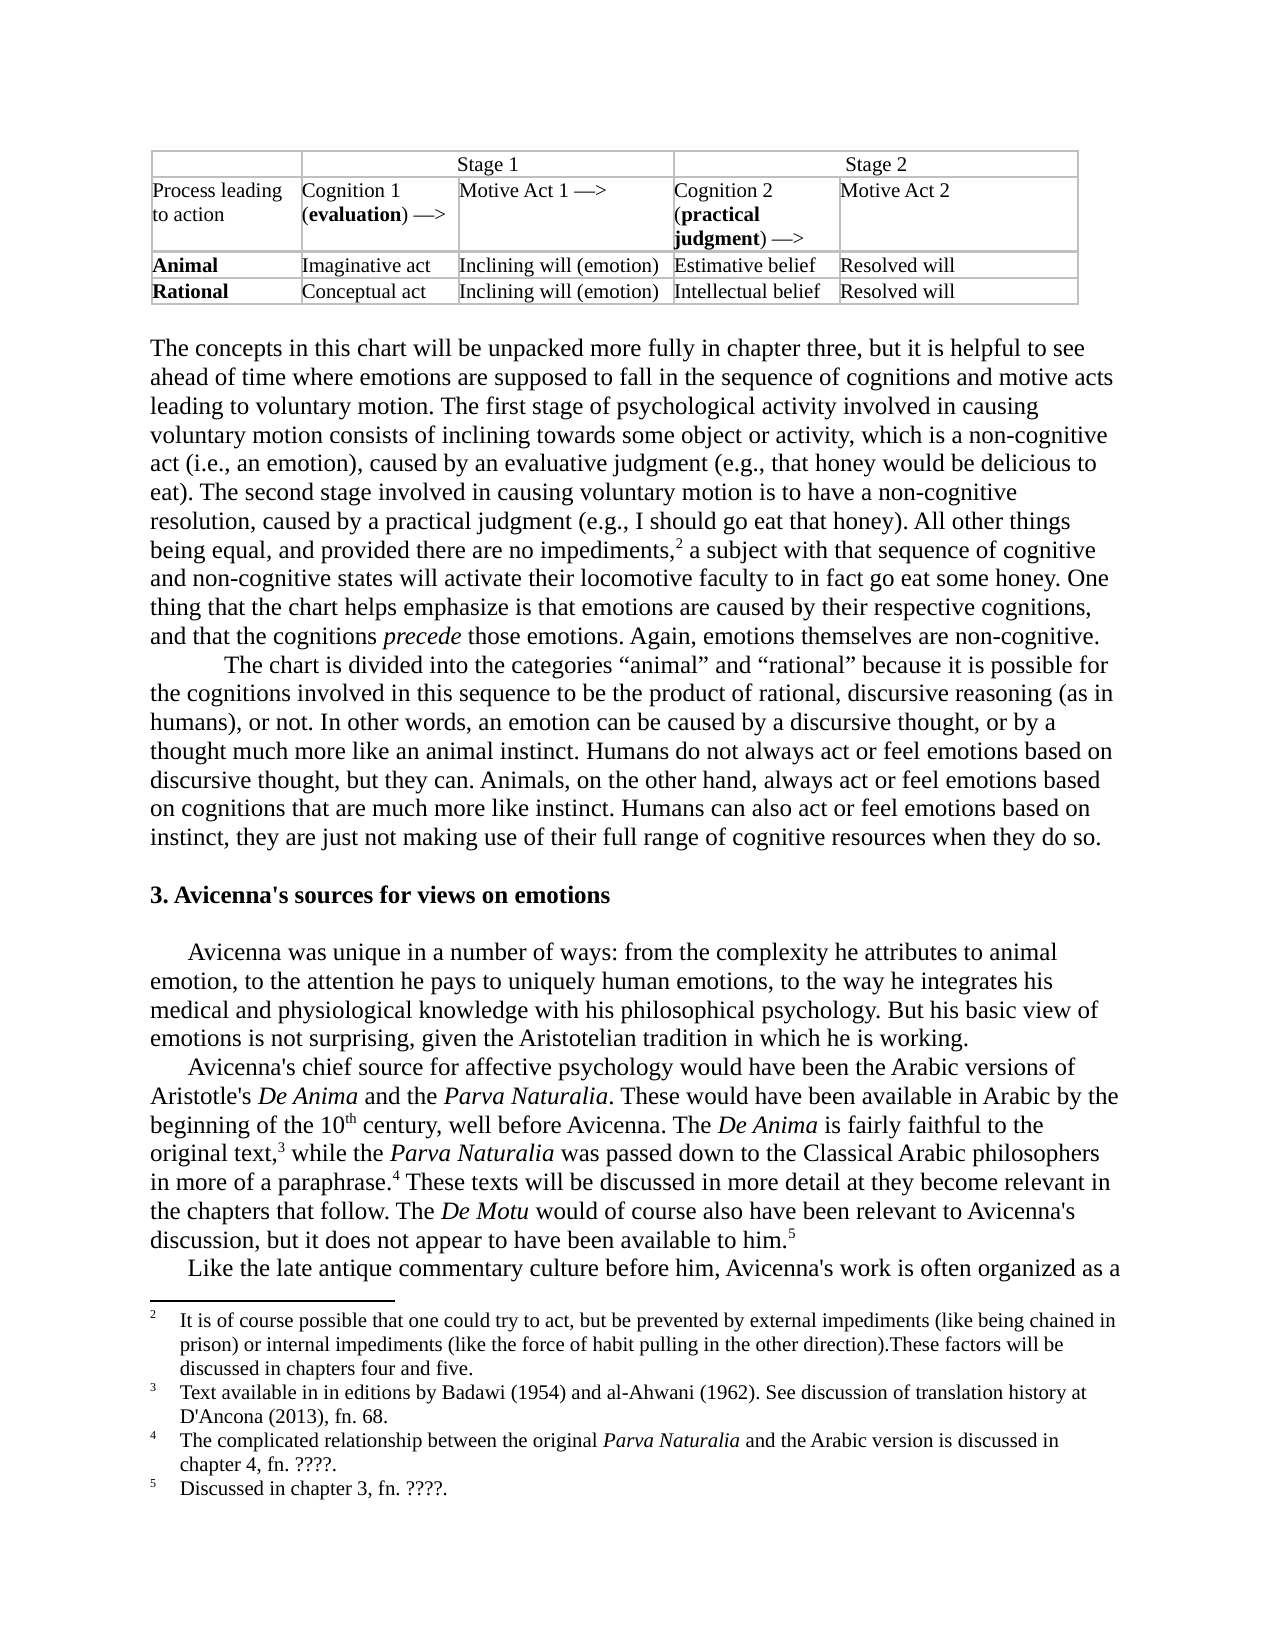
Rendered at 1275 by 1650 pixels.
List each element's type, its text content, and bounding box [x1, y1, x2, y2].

table_cell Resolved will [841, 253, 1077, 277]
text Discussed in chapter 3, fn. ????. [150, 1476, 1125, 1500]
text Like the late antique commentary culture before him, Avicenna's work is often organized as a [150, 1253, 1125, 1282]
table_cell Intellectual belief [675, 279, 839, 303]
text Text available in in editions by Badawi (1954) and al-Ahwani (1962). See discussion of translation history at D'Ancona (2013), fn. 68. [150, 1380, 1125, 1428]
table_cell Process leading to action [153, 178, 301, 250]
table_cell Resolved will [841, 279, 1077, 303]
text The concepts in this chart will be unpacked more fully in chapter three, but it is helpful to see ahead of time where emotions are supposed to fall in the sequence of cognitions and motive acts leading to voluntary motion. The first stage of psychological activity involved in causing voluntary motion consists of inclining towards some object or activity, which is a non-cognitive act (i.e., an emotion), caused by an evaluative judgment (e.g., that honey would be delicious to eat). The second stage involved in causing voluntary motion is to have a non-cognitive resolution, caused by a practical judgment (e.g., I should go eat that honey). All other things being equal, and provided there are no impediments, a subject with that sequence of cognitive and non-cognitive states will activate their locomotive faculty to in fact go eat some honey. One thing that the chart helps emphasize is that emotions are caused by their respective cognitions, and that the cognitions precede those emotions. Again, emotions themselves are non-cognitive. [150, 333, 1125, 650]
table_cell Imaginative act [303, 253, 458, 277]
table_header Stage 1 [303, 152, 673, 176]
table_cell Motive Act 1 —> [460, 178, 673, 250]
table_cell Animal [153, 253, 301, 277]
table_cell Estimative belief [675, 253, 839, 277]
table_header Stage 2 [675, 152, 1077, 176]
table_cell Cognition 1 (evaluation) —> [303, 178, 458, 250]
text The complicated relationship between the original Parva Naturalia and the Arabic version is discussed in chapter 4, fn. ????. [150, 1428, 1125, 1476]
text The chart is divided into the categories “animal” and “rational” because it is possible for the cognitions involved in this sequence to be the product of rational, discursive reasoning (as in humans), or not. In other words, an emotion can be caused by a discursive thought, or by a thought much more like an animal instinct. Humans do not always act or feel emotions based on discursive thought, but they can. Animals, on the other hand, always act or feel emotions based on cognitions that are much more like instinct. Humans can also act or feel emotions based on instinct, they are just not making use of their full range of cognitive resources when they do so. [150, 650, 1125, 851]
table_cell Conceptual act [303, 279, 458, 303]
text It is of course possible that one could try to act, but be prevented by external impediments (like being chained in prison) or internal impediments (like the force of habit pulling in the other direction).These factors will be discussed in chapters four and five. [150, 1307, 1125, 1380]
table_cell Cognition 2 (practical judgment) —> [675, 178, 839, 250]
table_header [153, 152, 301, 176]
text Avicenna was unique in a number of ways: from the complexity he attributes to animal emotion, to the attention he pays to uniquely human emotions, to the way he integrates his medical and physiological knowledge with his philosophical psychology. But his basic view of emotions is not surprising, given the Aristotelian tradition in which he is working. [150, 937, 1125, 1052]
table_cell Inclining will (emotion) [460, 279, 673, 303]
text 3. Avicenna's sources for views on emotions [150, 880, 1125, 908]
table_cell Inclining will (emotion) [460, 253, 673, 277]
table_cell Rational [153, 279, 301, 303]
text Avicenna's chief source for affective psychology would have been the Arabic versions of Aristotle's De Anima and the Parva Naturalia. These would have been available in Arabic by the beginning of the 10th century, well before Avicenna. The De Anima is fairly faithful to the original text, while the Parva Naturalia was passed down to the Classical Arabic philosophers in more of a paraphrase. These texts will be discussed in more detail at they become relevant in the chapters that follow. The De Motu would of course also have been relevant to Avicenna's discussion, but it does not appear to have been available to him. [150, 1052, 1125, 1253]
table_cell Motive Act 2 [841, 178, 1077, 250]
